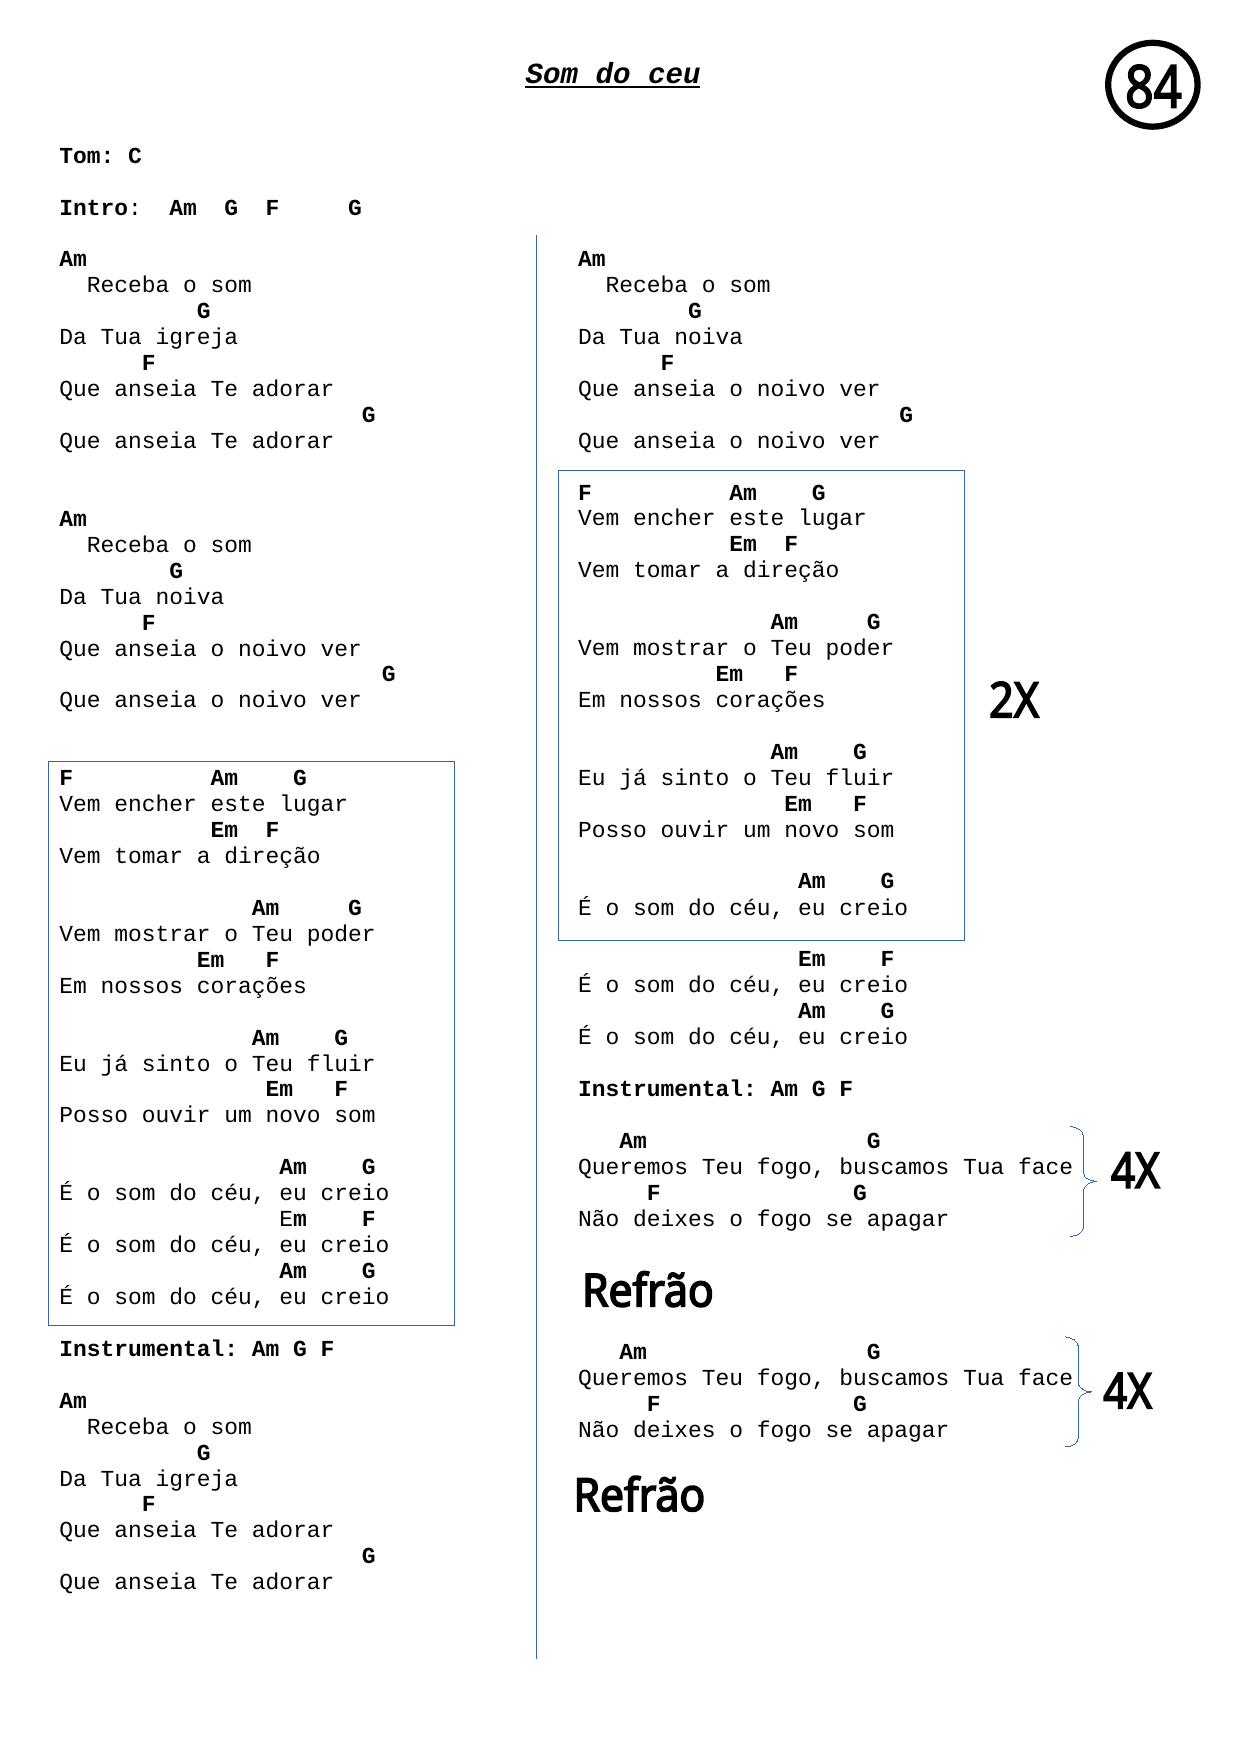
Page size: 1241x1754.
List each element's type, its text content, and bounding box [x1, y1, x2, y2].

text Da Tua igreja [537, 326, 1167, 352]
text Que anseia Te adorar [59, 1571, 536, 1597]
text Eu já sinto o Teu fluir [59, 1052, 454, 1078]
text Em F [59, 1207, 454, 1233]
text [559, 844, 964, 870]
text [537, 1233, 1167, 1259]
text [537, 1545, 1167, 1571]
text É o som do céu, eu creio [455, 1182, 536, 1207]
text Vem encher este lugar [455, 792, 536, 818]
text [965, 585, 1167, 611]
text Que anseia Te adorar [537, 429, 1167, 455]
text Am G [59, 1156, 454, 1182]
text [537, 1104, 1167, 1130]
text [455, 1259, 536, 1285]
text Que anseia o noivo ver [537, 689, 558, 715]
text [455, 844, 536, 870]
text Que anseia o noivo ver [59, 689, 536, 715]
text Am G [537, 1156, 1125, 1182]
text F [59, 1493, 536, 1519]
text Am G [537, 1026, 1167, 1052]
text F [537, 352, 1167, 377]
text [537, 1571, 1167, 1597]
text [455, 1104, 536, 1130]
text Am G [559, 896, 964, 922]
text Som do ceu [59, 59, 1112, 92]
text F Am G [537, 767, 558, 792]
text [537, 507, 558, 533]
text [1131, 1156, 1144, 1182]
text G [537, 403, 1167, 429]
text Vem encher este lugar [537, 792, 558, 818]
text [455, 1233, 536, 1259]
text Am G [59, 1026, 454, 1052]
text Em F [59, 948, 454, 974]
text G [537, 559, 558, 585]
text [455, 1156, 536, 1182]
text Am [537, 1389, 1167, 1415]
text Receba o som [537, 1415, 1167, 1441]
text G [59, 300, 536, 326]
text Em nossos corações [455, 974, 536, 1000]
text É o som do céu, eu creio [59, 1233, 454, 1259]
text Receba o som [537, 533, 558, 559]
text G [59, 403, 536, 429]
text Que anseia o noivo ver [999, 689, 1022, 715]
text [537, 1519, 1167, 1545]
text [965, 844, 1167, 870]
text G [537, 663, 558, 689]
text Vem encher este lugar [559, 792, 964, 818]
text G [559, 559, 964, 585]
text Que anseia Te adorar [59, 429, 536, 455]
text Da Tua igreja [59, 1467, 536, 1493]
text Vem mostrar o Teu poder [59, 922, 454, 948]
text Que anseia o noivo ver [559, 689, 964, 715]
text Que anseia o noivo ver [965, 689, 1005, 715]
text [537, 1493, 1167, 1519]
text G [59, 663, 536, 689]
text Am [59, 248, 536, 274]
text [537, 844, 558, 870]
text Em F [59, 1078, 454, 1104]
text F [965, 611, 1167, 637]
text Que anseia o noivo ver [59, 637, 536, 663]
text Da Tua noiva [59, 585, 536, 611]
text [537, 1052, 1167, 1078]
text F Am G [965, 767, 1167, 792]
text G [59, 1545, 536, 1571]
text Receba o som [965, 533, 1167, 559]
text Intro: Am G F G [59, 196, 1167, 222]
text F Am G [455, 767, 536, 792]
text [537, 1467, 1167, 1493]
text G [537, 300, 1167, 326]
text G [59, 1441, 536, 1467]
text G [59, 559, 536, 585]
text [537, 922, 1167, 948]
text Vem encher este lugar [59, 792, 454, 818]
text G [965, 663, 1167, 689]
text [537, 585, 558, 611]
text Em F [455, 818, 536, 844]
text [537, 1441, 1167, 1467]
text Em F [965, 818, 1167, 844]
text Am G [59, 1259, 454, 1285]
text Que anseia Te adorar [59, 1519, 536, 1545]
text Am G [455, 1026, 536, 1052]
text Da Tua igreja [59, 326, 536, 352]
text Instrumental: Am G F [59, 1337, 536, 1363]
text Que anseia o noivo ver [537, 637, 558, 663]
text Am [59, 507, 536, 533]
text É o som do céu, eu creio [59, 1285, 454, 1311]
text Em F [537, 948, 1167, 974]
text G [559, 663, 964, 689]
text Receba o som [59, 533, 536, 559]
text É o som do céu, eu creio [537, 1182, 1167, 1207]
text Em F [455, 1207, 536, 1233]
text Em nossos corações [537, 974, 1167, 1000]
text F [59, 611, 536, 637]
text F [59, 352, 536, 377]
text [455, 1052, 536, 1078]
text [1112, 59, 1167, 92]
text [1151, 1156, 1167, 1182]
text [455, 948, 536, 974]
text Em F [537, 1207, 1167, 1233]
text Vem tomar a direção [59, 844, 454, 870]
text Am [559, 507, 964, 533]
text [965, 507, 1167, 533]
text Em F [559, 818, 964, 844]
text Receba o som [559, 533, 964, 559]
text G [965, 559, 1167, 585]
text [559, 585, 964, 611]
text É o som do céu, eu creio [59, 1182, 454, 1207]
text Am G [965, 896, 1167, 922]
text F [559, 611, 964, 637]
text Que anseia o noivo ver [1031, 689, 1167, 715]
text F Am G [559, 767, 964, 792]
text [455, 1285, 536, 1311]
text Que anseia Te adorar [59, 377, 536, 403]
text Em F [537, 818, 558, 844]
text Receba o som [59, 274, 536, 300]
text Receba o som [59, 1415, 536, 1441]
text Am G [455, 896, 536, 922]
text Em F [59, 818, 454, 844]
text F Am G [59, 767, 454, 792]
text Posso ouvir um novo som [59, 1104, 454, 1130]
text Receba o som [537, 274, 1167, 300]
text Am [537, 248, 1167, 274]
text [537, 1285, 1167, 1311]
text Que anseia o noivo ver [965, 637, 1167, 663]
text Tom: C [59, 144, 1167, 170]
text Am G [537, 896, 558, 922]
text Que anseia o noivo ver [559, 637, 964, 663]
text Em nossos corações [59, 974, 454, 1000]
text Am G [59, 896, 454, 922]
text [537, 1259, 1167, 1285]
text Que anseia Te adorar [537, 377, 1167, 403]
text Em F [537, 1078, 1167, 1104]
text [455, 1078, 536, 1104]
text Am [59, 1389, 536, 1415]
text Instrumental: Am G F [537, 1337, 1167, 1363]
text F [537, 611, 558, 637]
text Vem encher este lugar [965, 792, 1167, 818]
text [455, 922, 536, 948]
